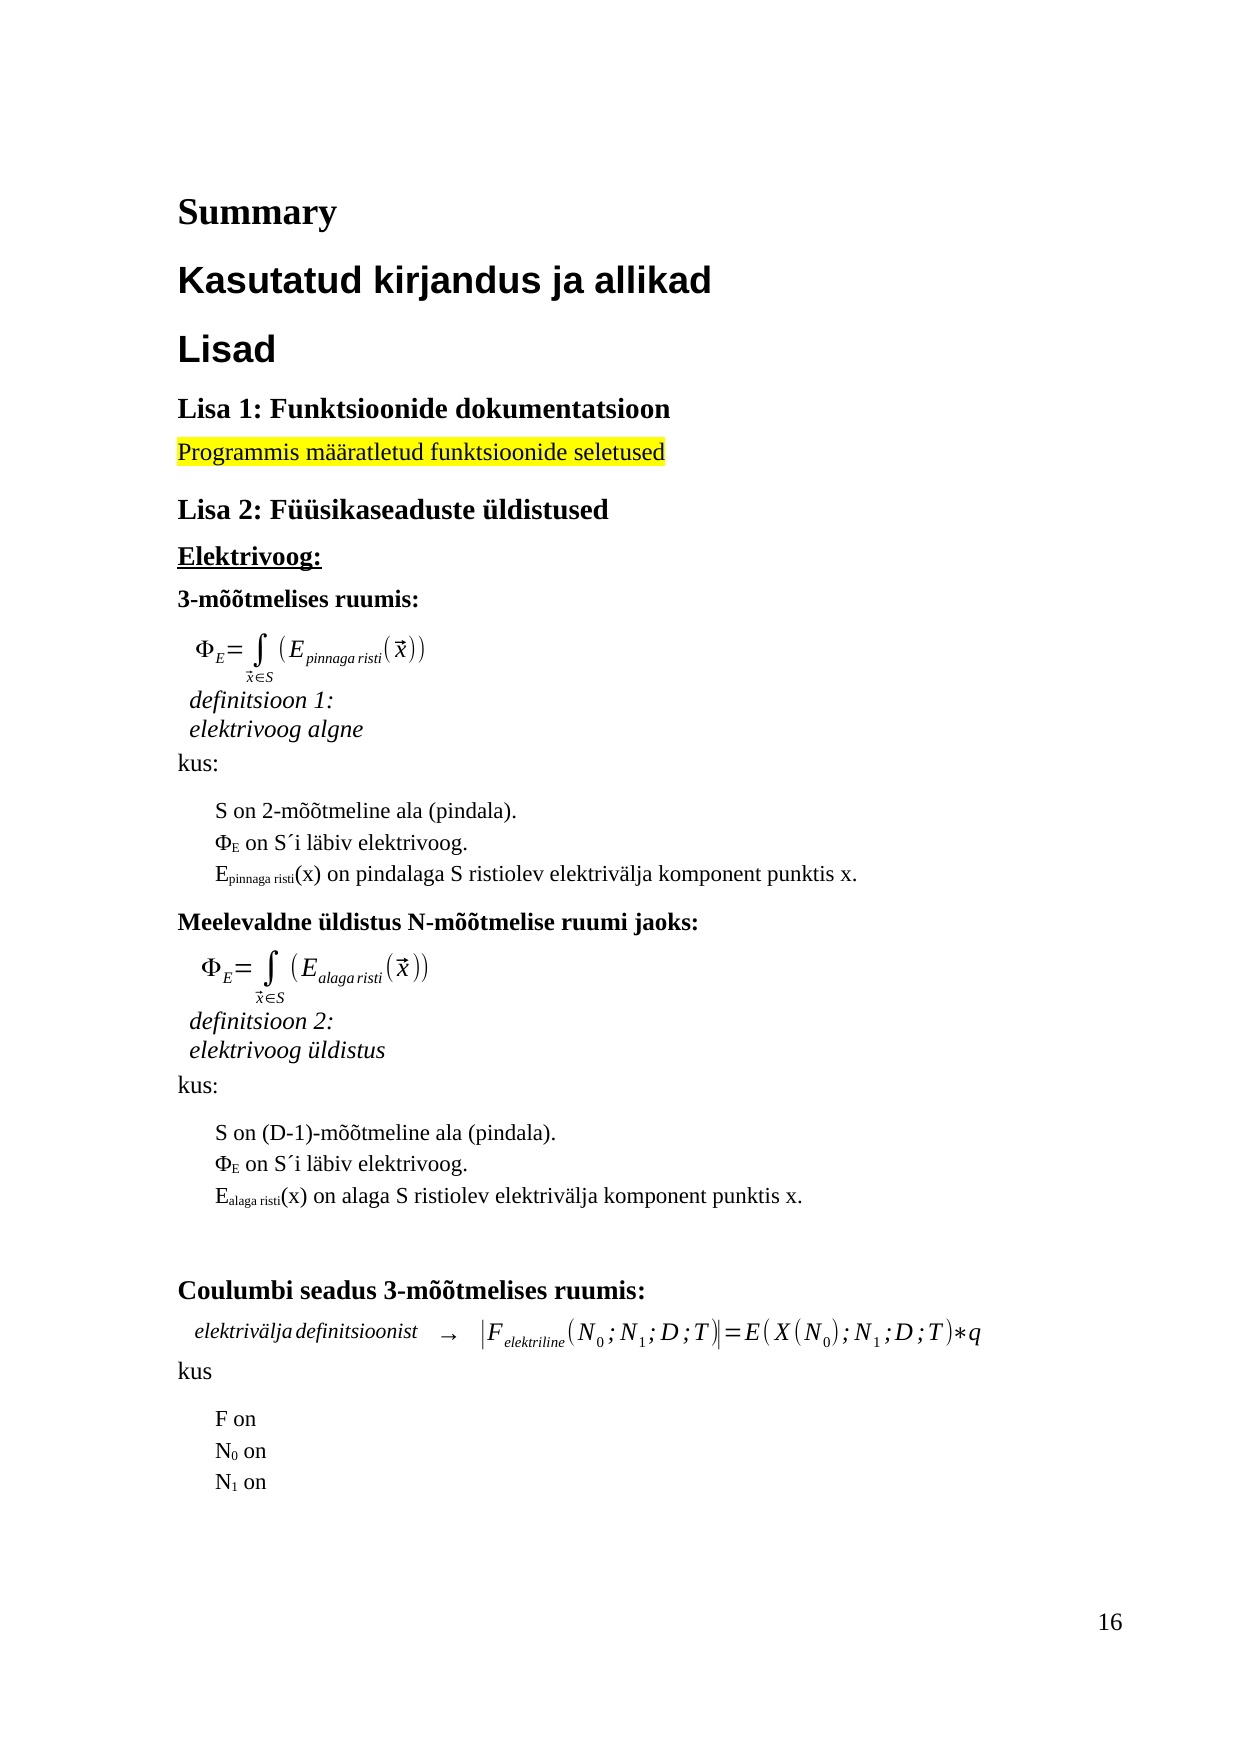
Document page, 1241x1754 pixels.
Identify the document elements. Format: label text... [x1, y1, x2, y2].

text 3-mõõtmelises ruumis: kus: [177, 584, 1122, 777]
subtitle Kasutatud kirjandus ja allikad [177, 258, 1122, 301]
text definitsioon 2: elektrivoog üldistus [189, 954, 431, 1064]
text F on N0 on N1 on [215, 1405, 1122, 1494]
text Programmis määratletud funktsioonide seletused [177, 437, 1122, 466]
subtitle Coulumbi seadus 3-mõõtmelises ruumis: [177, 1274, 1122, 1305]
text → kus [177, 1318, 1122, 1385]
subtitle Summary [177, 189, 1122, 233]
text definitsioon 1: elektrivoog algne [189, 631, 431, 743]
text S on (D-1)-mõõtmeline ala (pindala). ΦE on S´i läbiv elektrivoog. Ealaga risti(x) on alaga S ristiolev elektrivälja komponent punktis x. [215, 1119, 1122, 1208]
subtitle Lisa 1: Funktsioonide dokumentatsioon [177, 391, 1122, 424]
subtitle Elektrivoog: [177, 540, 1122, 571]
subtitle Lisa 2: Füüsikaseaduste üldistused [177, 492, 1122, 526]
subtitle Lisad [177, 326, 1122, 370]
text Meelevaldne üldistus N-mõõtmelise ruumi jaoks: kus: [177, 907, 1122, 1098]
text S on 2-mõõtmeline ala (pindala). ΦE on S´i läbiv elektrivoog. Epinnaga risti(x) on pindalaga S ristiolev elektrivälja komponent punktis x. [215, 797, 1122, 887]
